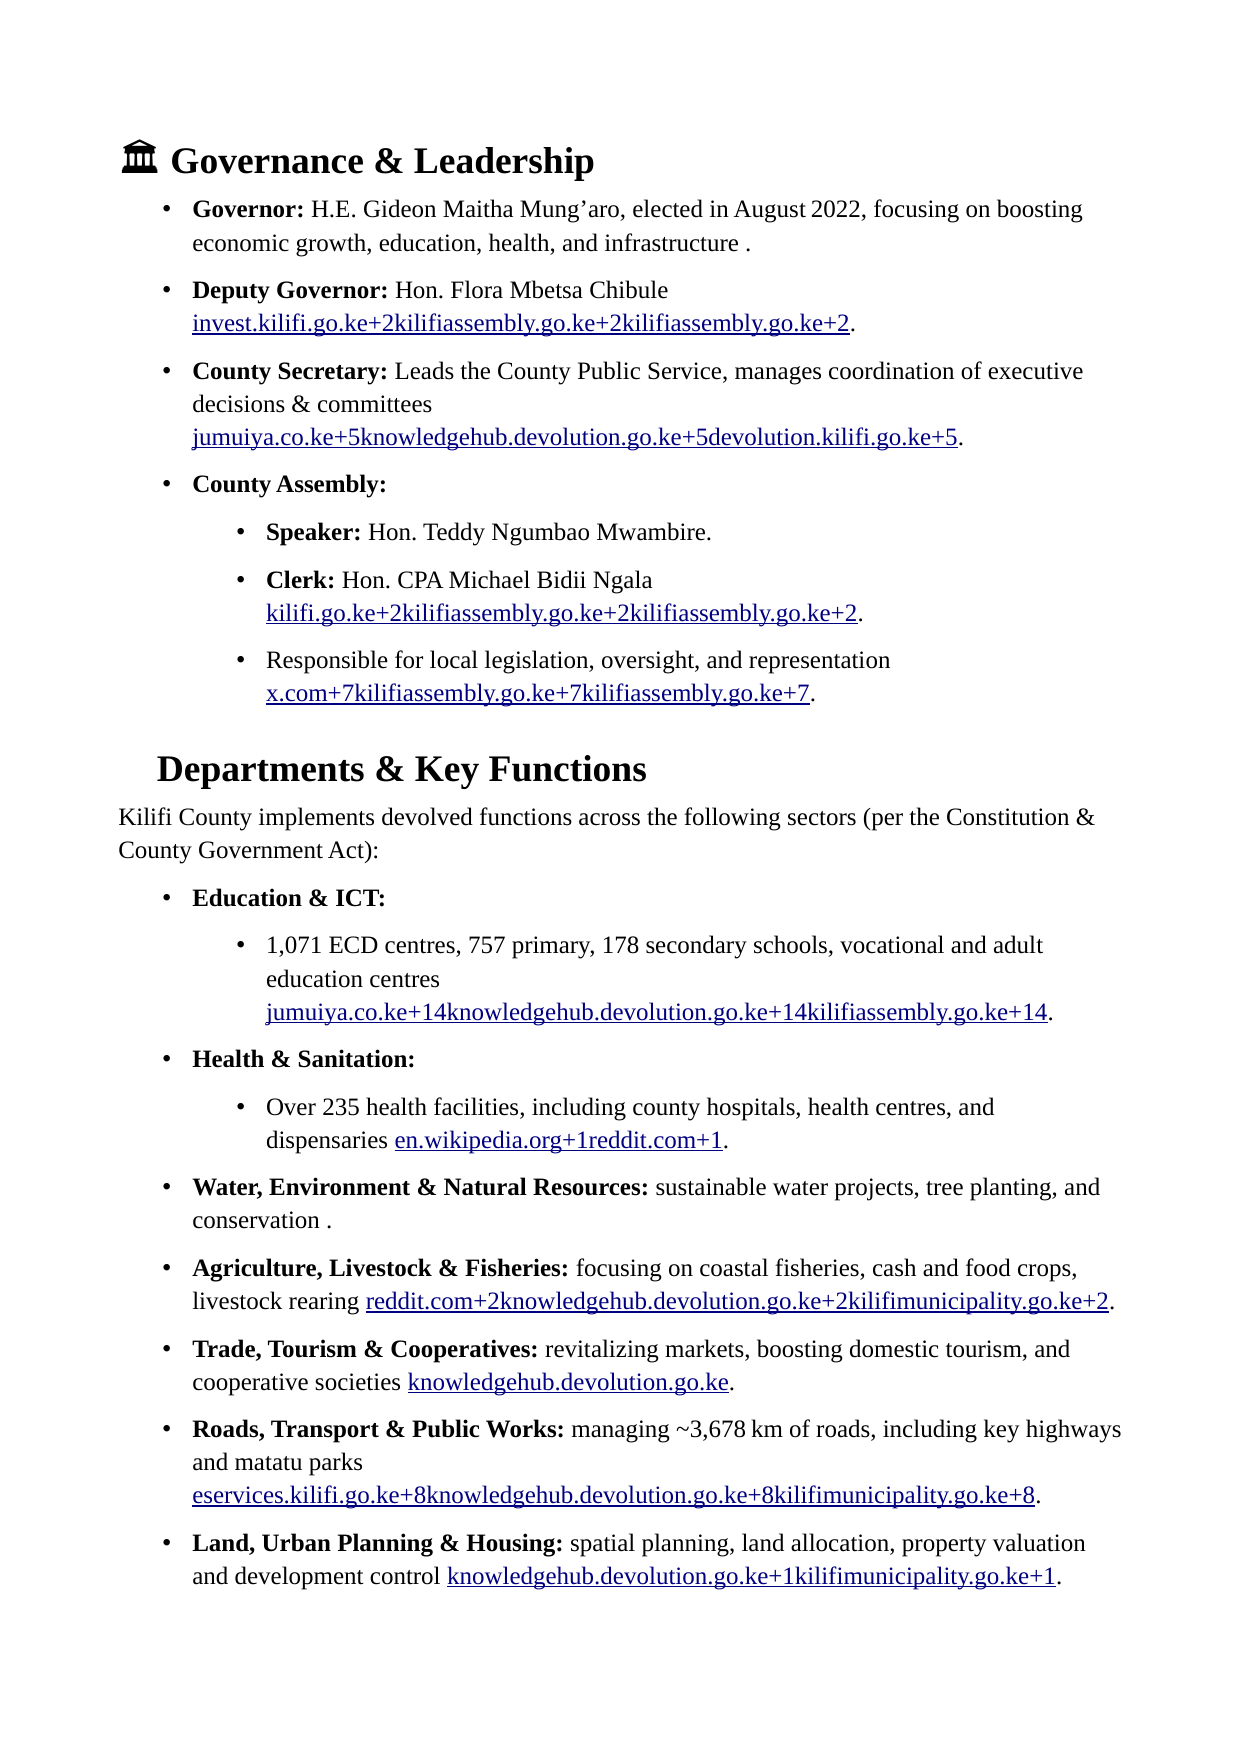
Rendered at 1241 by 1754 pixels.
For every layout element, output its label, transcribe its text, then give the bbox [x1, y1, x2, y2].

text Kilifi County implements devolved functions across the following sectors (per the Constitution & County Government Act): [118, 802, 1122, 864]
list Deputy Governor: Hon. Flora Mbetsa Chibule invest.kilifi.go.ke+2kilifiassembly.go.ke+2kilifiassembly.go.ke+2. [162, 275, 1122, 337]
list Responsible for local legislation, oversight, and representation x.com+7kilifiassembly.go.ke+7kilifiassembly.go.ke+7. [236, 645, 1122, 707]
list Health & Sanitation: [162, 1044, 1122, 1073]
list County Secretary: Leads the County Public Service, manages coordination of executive decisions & committees jumuiya.co.ke+5knowledgehub.devolution.go.ke+5devolution.kilifi.go.ke+5. [162, 356, 1122, 451]
list County Assembly: [162, 469, 1122, 498]
subtitle 🏛️ Governance & Leadership [118, 139, 1122, 182]
list Speaker: Hon. Teddy Ngumbao Mwambire. [236, 517, 1122, 546]
list Water, Environment & Natural Resources: sustainable water projects, tree planting, and conservation . [162, 1172, 1122, 1234]
list Over 235 health facilities, including county hospitals, health centres, and dispensaries en.wikipedia.org+1reddit.com+1. [236, 1092, 1122, 1154]
list Education & ICT: [162, 883, 1122, 912]
list Governor: H.E. Gideon Maitha Mung’aro, elected in August 2022, focusing on boosting economic growth, education, health, and infrastructure . [162, 194, 1122, 256]
list Clerk: Hon. CPA Michael Bidii Ngala kilifi.go.ke+2kilifiassembly.go.ke+2kilifiassembly.go.ke+2. [236, 565, 1122, 626]
list Trade, Tourism & Cooperatives: revitalizing markets, boosting domestic tourism, and cooperative societies knowledgehub.devolution.go.ke. [162, 1334, 1122, 1396]
list Roads, Transport & Public Works: managing ~3,678 km of roads, including key highways and matatu parks eservices.kilifi.go.ke+8knowledgehub.devolution.go.ke+8kilifimunicipality.go.ke+8. [162, 1414, 1122, 1509]
list Land, Urban Planning & Housing: spatial planning, land allocation, property valuation and development control knowledgehub.devolution.go.ke+1kilifimunicipality.go.ke+1. [162, 1528, 1122, 1590]
list Agriculture, Livestock & Fisheries: focusing on coastal fisheries, cash and food crops, livestock rearing reddit.com+2knowledgehub.devolution.go.ke+2kilifimunicipality.go.ke+2. [162, 1253, 1122, 1315]
subtitle 🔧 Departments & Key Functions [118, 747, 1122, 790]
list 1,071 ECD centres, 757 primary, 178 secondary schools, vocational and adult education centres jumuiya.co.ke+14knowledgehub.devolution.go.ke+14kilifiassembly.go.ke+14. [236, 931, 1122, 1025]
